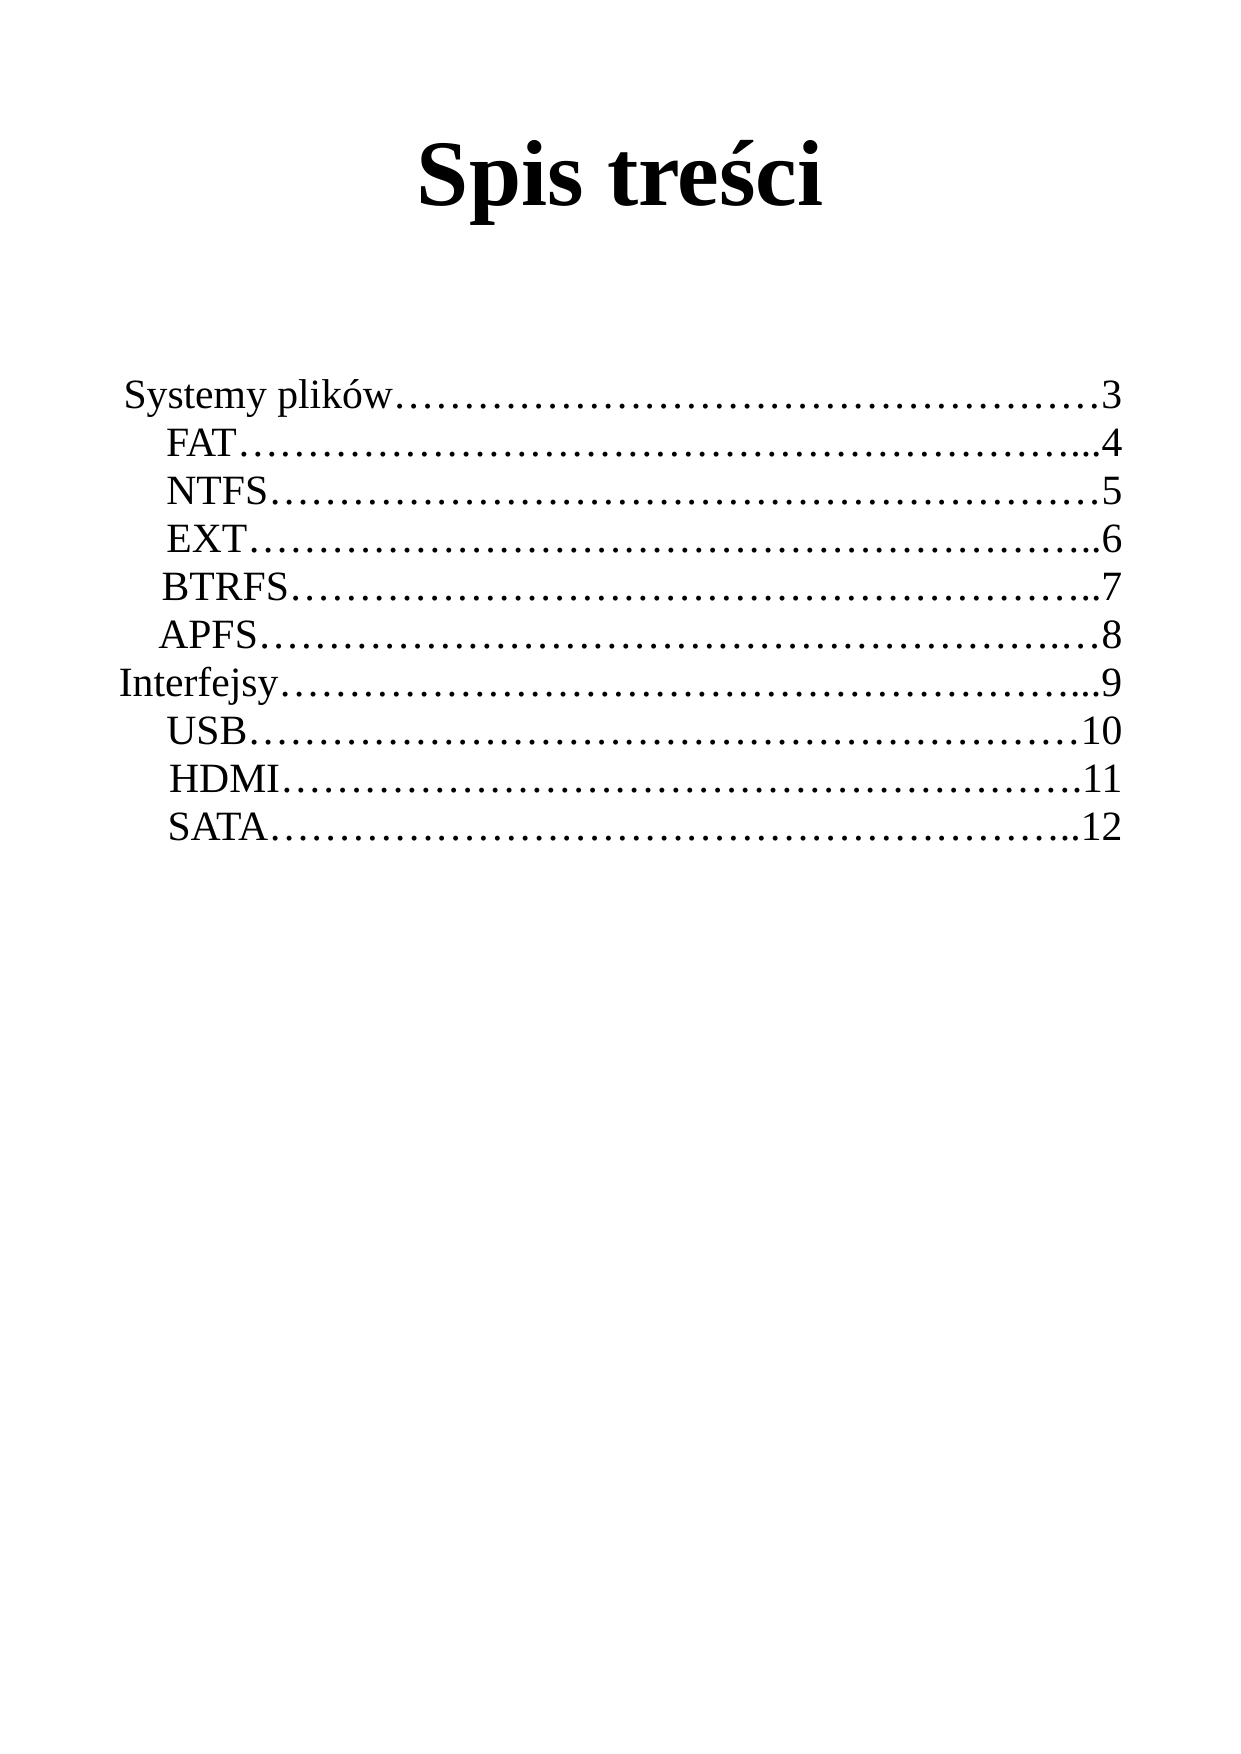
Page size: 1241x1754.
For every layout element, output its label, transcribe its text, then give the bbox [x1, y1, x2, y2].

text Spis treści [118, 118, 1122, 226]
text FAT……………………………………………………...4 [118, 418, 1122, 466]
text EXT……………………………………………………..6 [118, 513, 1122, 561]
text BTRFS…………………………………………………..7 [118, 561, 1122, 609]
text Interfejsy…………………………………………………...9 [118, 657, 1122, 705]
text NTFS……………………………………………………5 [118, 466, 1122, 513]
text Systemy plików……………………………………………3 [118, 370, 1122, 418]
text SATA…………………………………………………..12 [118, 801, 1122, 849]
text USB……………………………………………………10 [118, 705, 1122, 753]
text HDMI………………………………………………….11 [118, 753, 1122, 801]
text APFS………………………………………………….…8 [118, 609, 1122, 657]
